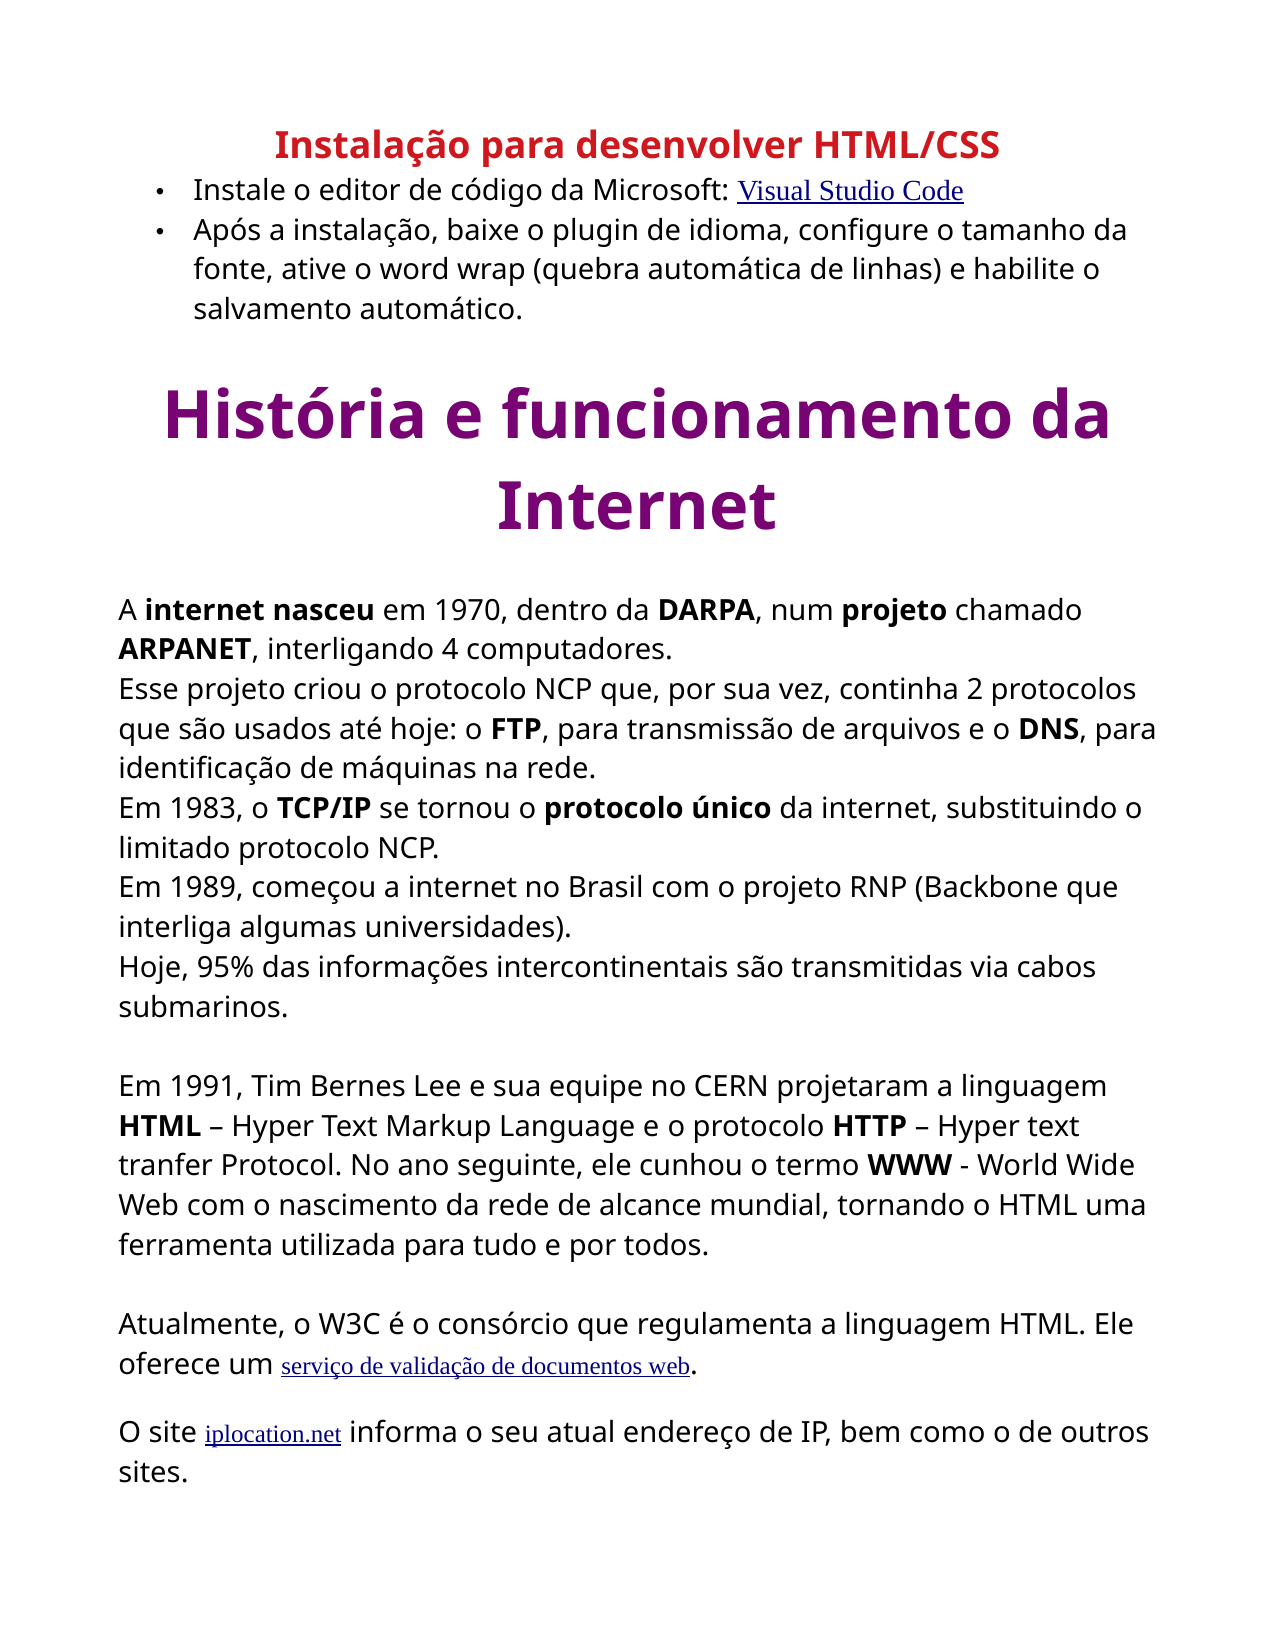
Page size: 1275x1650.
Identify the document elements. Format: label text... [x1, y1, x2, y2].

text Em 1989, começou a internet no Brasil com o projeto RNP (Backbone que interliga algumas universidades). [118, 867, 1157, 946]
list Instale o editor de código da Microsoft: Visual Studio Code [156, 169, 1157, 209]
text A internet nasceu em 1970, dentro da DARPA, num projeto chamado ARPANET, interligando 4 computadores. [118, 589, 1157, 668]
text Em 1991, Tim Bernes Lee e sua equipe no CERN projetaram a linguagem HTML – Hyper Text Markup Language e o protocolo HTTP – Hyper text tranfer Protocol. No ano seguinte, ele cunhou o termo WWW - World Wide Web com o nascimento da rede de alcance mundial, tornando o HTML uma ferramenta utilizada para tudo e por todos. [118, 1065, 1157, 1264]
text O site iplocation.net informa o seu atual endereço de IP, bem como o de outros sites. [118, 1411, 1157, 1491]
text Atualmente, o W3C é o consórcio que regulamenta a linguagem HTML. Ele oferece um serviço de validação de documentos web. [118, 1264, 1157, 1383]
list Após a instalação, baixe o plugin de idioma, configure o tamanho da fonte, ative o word wrap (quebra automática de linhas) e habilite o salvamento automático. [156, 209, 1157, 328]
text História e funcionamento da Internet [118, 368, 1157, 549]
text Esse projeto criou o protocolo NCP que, por sua vez, continha 2 protocolos que são usados até hoje: o FTP, para transmissão de arquivos e o DNS, para identificação de máquinas na rede. [118, 668, 1157, 787]
text Hoje, 95% das informações intercontinentais são transmitidas via cabos submarinos. [118, 946, 1157, 1026]
text Em 1983, o TCP/IP se tornou o protocolo único da internet, substituindo o limitado protocolo NCP. [118, 787, 1157, 867]
text Instalação para desenvolver HTML/CSS [118, 118, 1157, 169]
